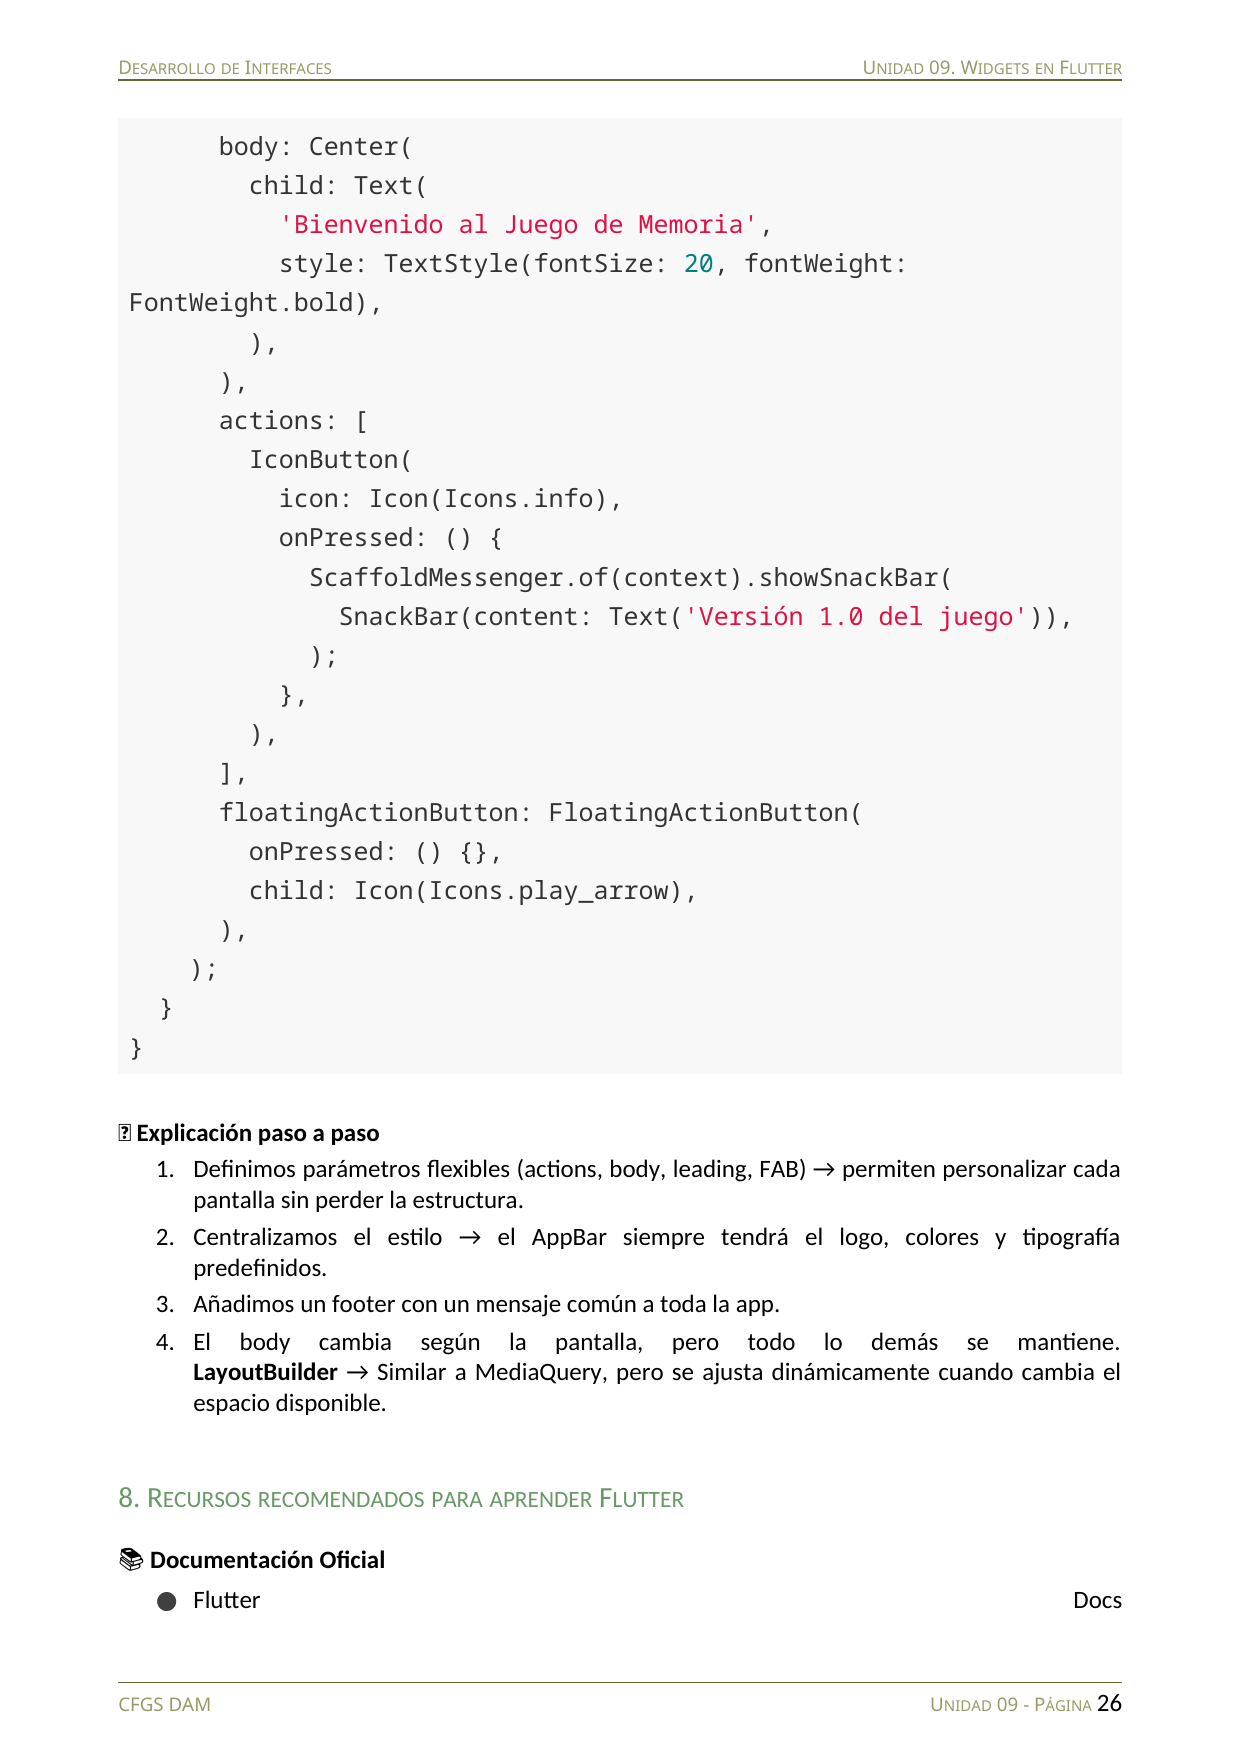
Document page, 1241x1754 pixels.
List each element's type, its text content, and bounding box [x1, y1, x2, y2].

list El body cambia según la pantalla, pero todo lo demás se mantiene. LayoutBuilder → Similar a MediaQuery, pero se ajusta dinámicamente cuando cambia el espacio disponible. [156, 1326, 1122, 1417]
list Flutter Docs 🔗 https://docs.flutter.dev [156, 1582, 1122, 1616]
list Centralizamos el estilo → el AppBar siempre tendrá el logo, colores y tipografía predefinidos. [156, 1221, 1122, 1282]
table_header body: Center( child: Text( 'Bienvenido al Juego de Memoria', style: TextStyle(fontSize: 20, fontWeight: FontWeight.bold), ), ), actions: [ IconButton( icon: Icon(Icons.info), onPressed: () { ScaffoldMessenger.of(context).showSnackBar( SnackBar(content: Text('Versión 1.0 del juego')), ); }, ), ], floatingActionButton: FloatingActionButton( onPressed: () {}, child: Icon(Icons.play_arrow), ), ); } } [118, 118, 1122, 1074]
text 🔹 Explicación paso a paso [118, 1117, 1122, 1147]
subtitle 8. Recursos recomendados para aprender Flutter [118, 1479, 1122, 1514]
list Definimos parámetros flexibles (actions, body, leading, FAB) → permiten personalizar cada pantalla sin perder la estructura. [156, 1154, 1122, 1215]
list Añadimos un footer con un mensaje común a toda la app. [156, 1289, 1122, 1319]
text 📚 Documentación Oficial [118, 1545, 1122, 1575]
